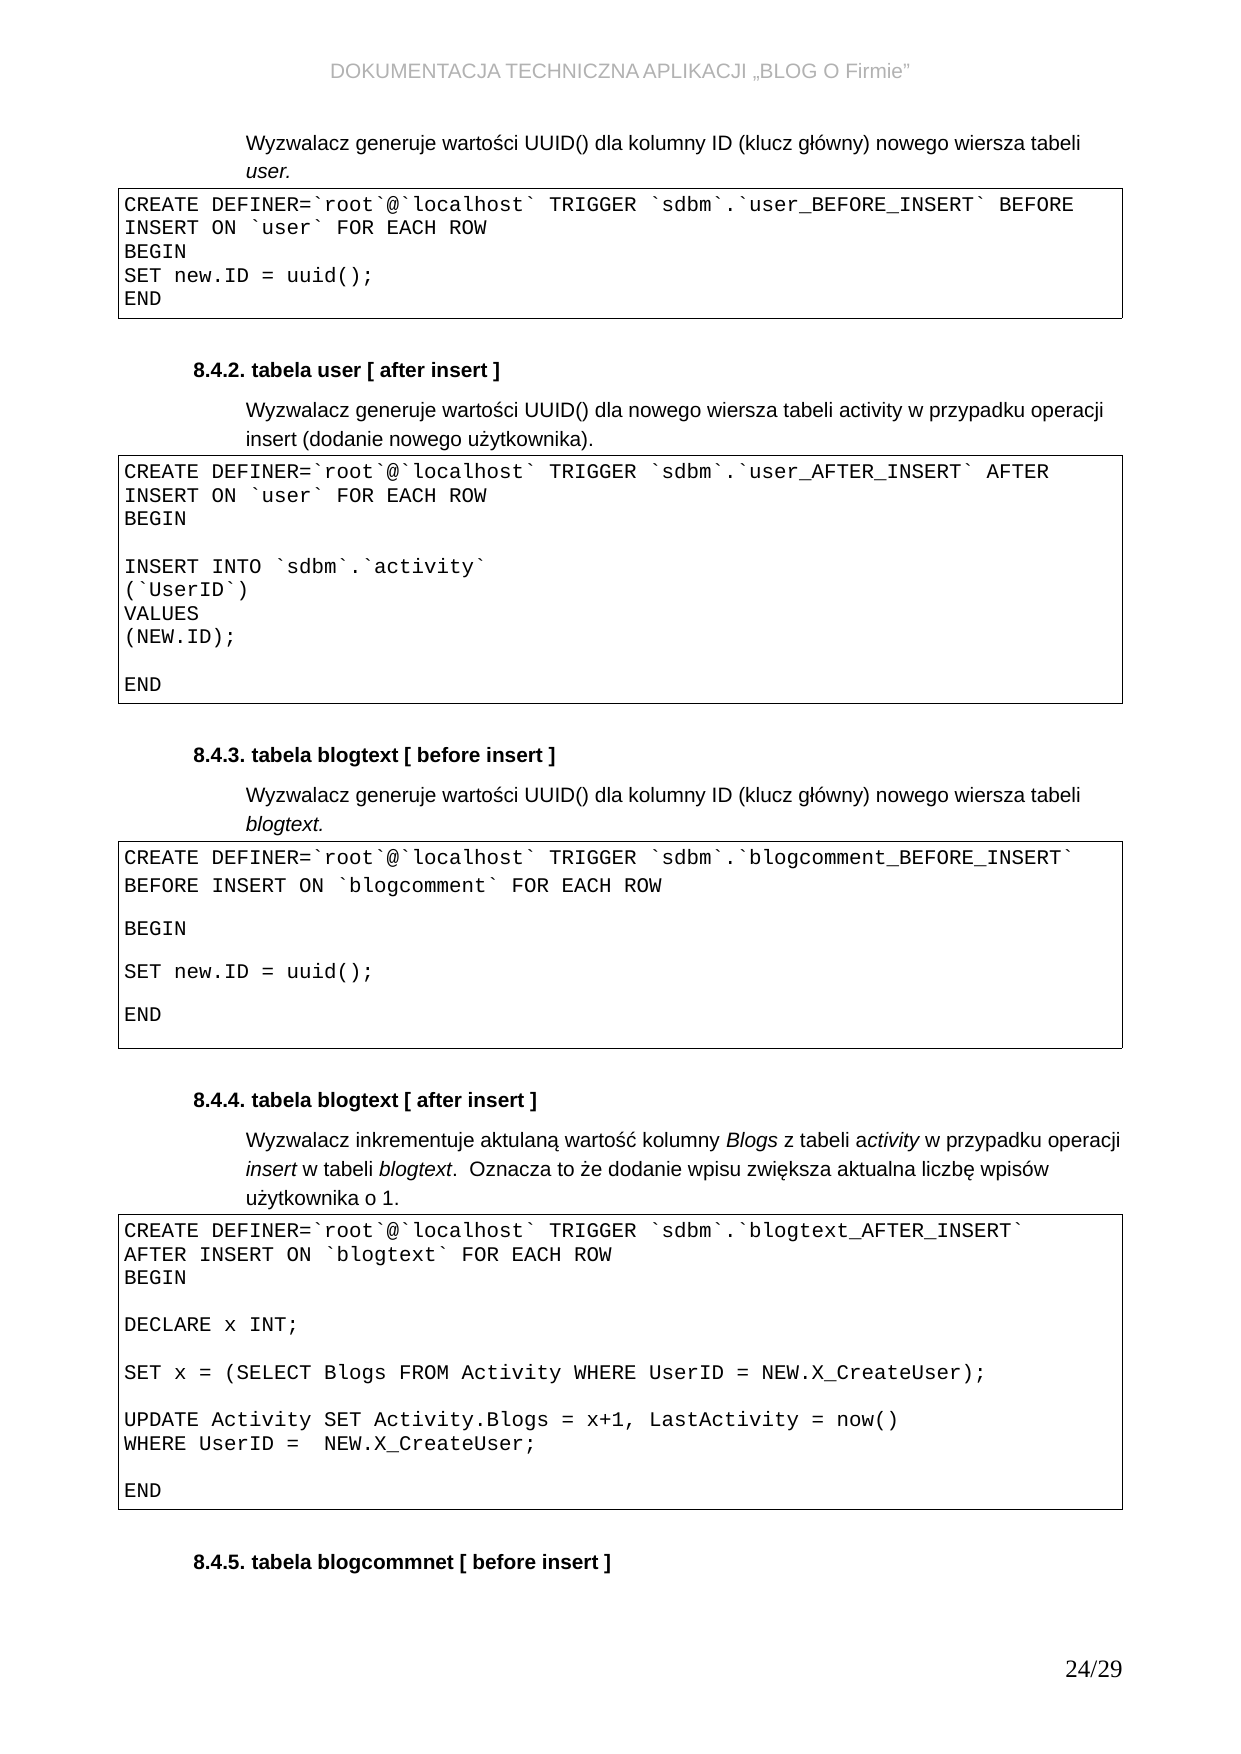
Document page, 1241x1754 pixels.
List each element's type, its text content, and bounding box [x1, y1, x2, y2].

table_header CREATE DEFINER=`root`@`localhost` TRIGGER `sdbm`.`blogcomment_BEFORE_INSERT` BEFORE INSERT ON `blogcomment` FOR EACH ROW BEGIN SET new.ID = uuid(); END [119, 842, 1122, 1048]
table_header CREATE DEFINER=`root`@`localhost` TRIGGER `sdbm`.`user_AFTER_INSERT` AFTER INSERT ON `user` FOR EACH ROW BEGIN INSERT INTO `sdbm`.`activity` (`UserID`) VALUES (NEW.ID); END [119, 456, 1122, 703]
list Tabela BlogCommnet [ before INSERT ] [193, 1549, 1122, 1573]
table_header CREATE DEFINER=`root`@`localhost` TRIGGER `sdbm`.`user_BEFORE_INSERT` BEFORE INSERT ON `user` FOR EACH ROW BEGIN SET new.ID = uuid(); END [119, 189, 1122, 318]
table_header CREATE DEFINER=`root`@`localhost` TRIGGER `sdbm`.`blogtext_AFTER_INSERT` AFTER INSERT ON `blogtext` FOR EACH ROW BEGIN DECLARE x INT; SET x = (SELECT Blogs FROM Activity WHERE UserID = NEW.X_CreateUser); UPDATE Activity SET Activity.Blogs = x+1, LastActivity = now() WHERE UserID = NEW.X_CreateUser; END [119, 1215, 1122, 1509]
list Tabela BlogText [ AFTER INSERT ] [193, 1088, 1122, 1112]
list Wyzwalacz generuje wartości UUID() dla kolumny ID (klucz główny) nowego wiersza tabeli blogtext. [193, 783, 1122, 836]
list Tabela BlogText [ before INSERT ] [193, 743, 1122, 767]
list Wyzwalacz inkrementuje aktulaną wartość kolumny Blogs z tabeli activity w przypadku operacji insert w tabeli Blogtext. Oznacza to że dodanie wpisu zwiększa aktualna liczbę wpisów użytkownika o 1. [193, 1128, 1122, 1209]
list Wyzwalacz generuje wartości UUID() dla nowego wiersza tabeli activity w przypadku operacji insert (dodanie nowego użytkownika). [193, 398, 1122, 450]
list Tabela User [ after INSERT ] [193, 358, 1122, 382]
list Wyzwalacz generuje wartości UUID() dla kolumny ID (klucz główny) nowego wiersza tabeli user. [193, 130, 1122, 183]
